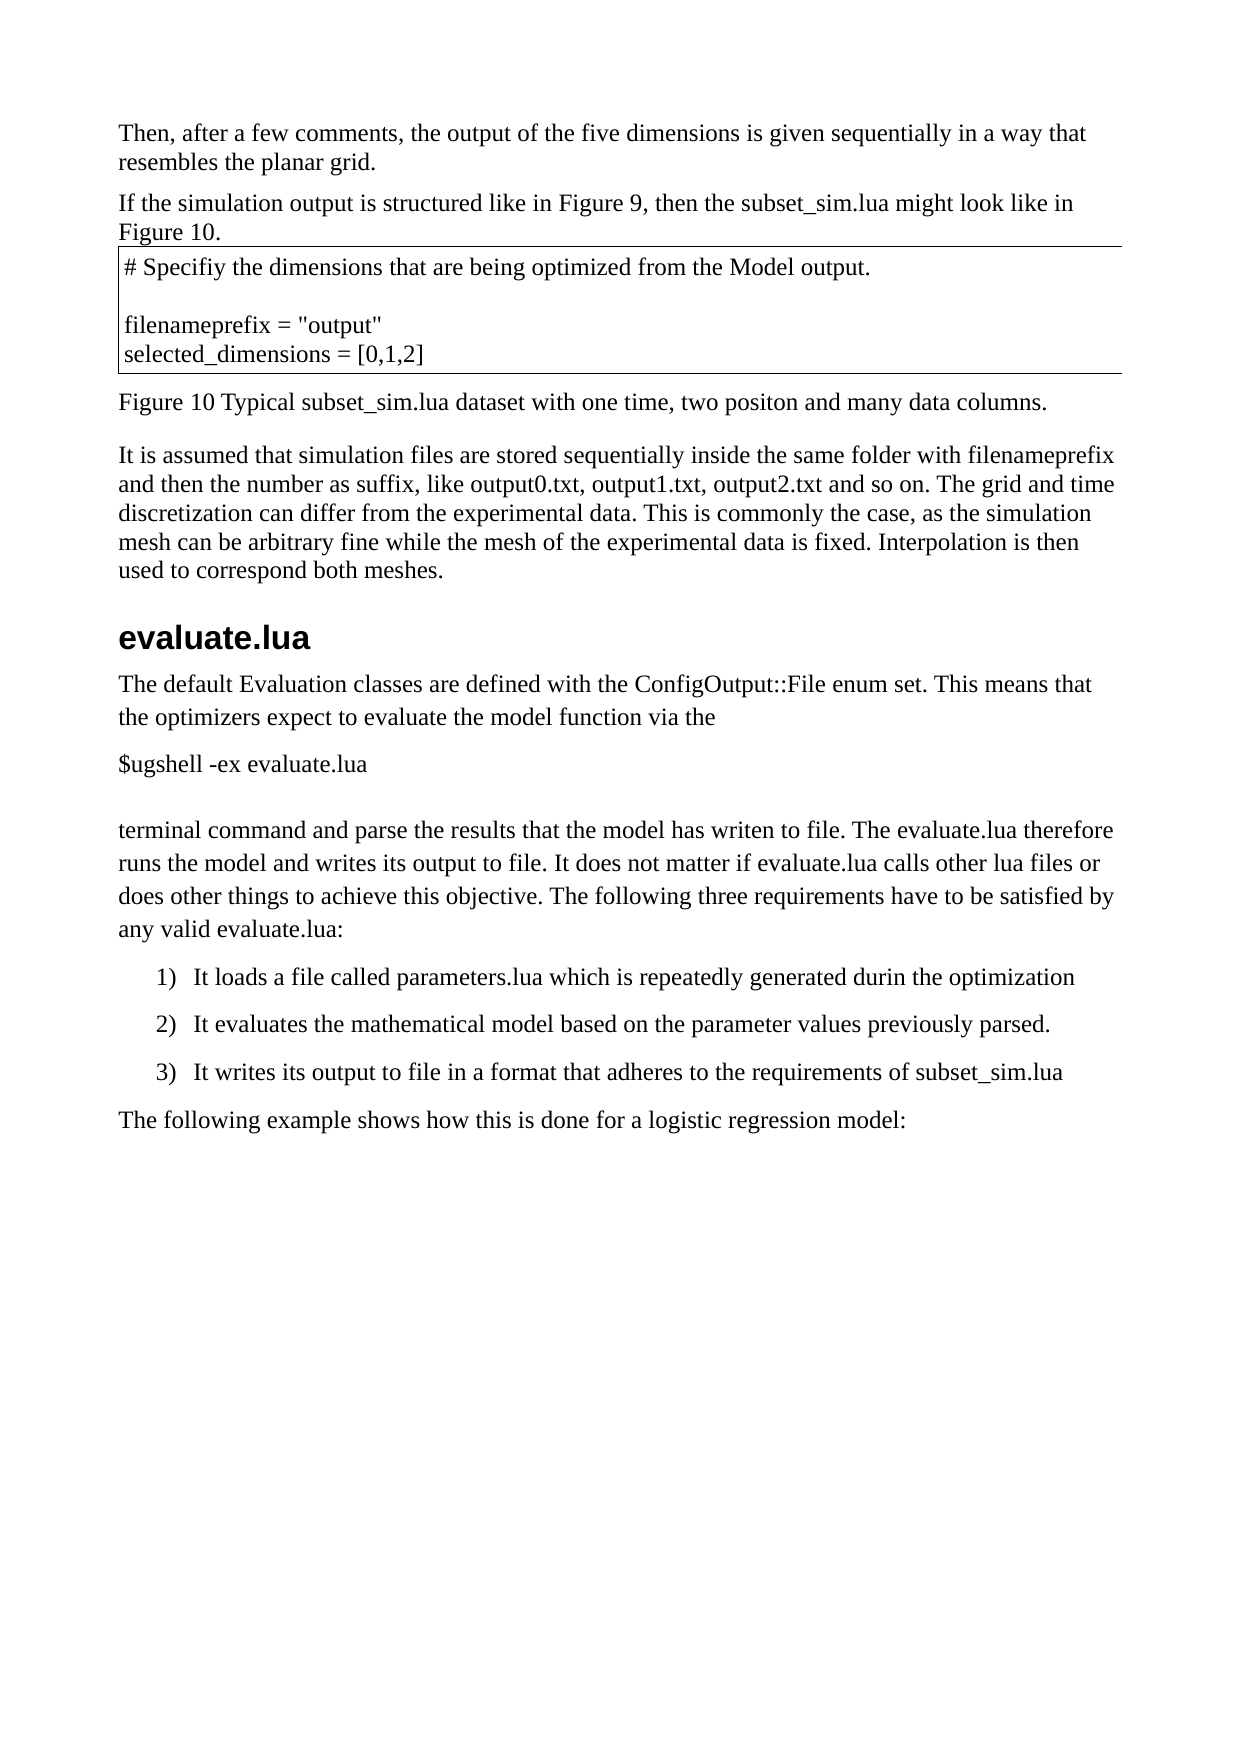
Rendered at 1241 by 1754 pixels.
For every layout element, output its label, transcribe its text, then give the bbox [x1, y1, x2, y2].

subtitle evaluate.lua [118, 617, 1122, 656]
text The following example shows how this is done for a logistic regression model: [118, 1105, 1122, 1133]
text Figure 10 Typical subset_sim.lua dataset with one time, two positon and many data columns. [118, 387, 1122, 415]
text Then, after a few comments, the output of the five dimensions is given sequentially in a way that resembles the planar grid. [118, 118, 1122, 176]
text It is assumed that simulation files are stored sequentially inside the same folder with filenameprefix and then the number as suffix, like output0.txt, output1.txt, output2.txt and so on. The grid and time discretization can differ from the experimental data. This is commonly the case, as the simulation mesh can be arbitrary fine while the mesh of the experimental data is fixed. Interpolation is then used to correspond both meshes. [118, 440, 1122, 584]
list It loads a file called parameters.lua which is repeatedly generated durin the optimization [156, 962, 1122, 991]
list It evaluates the mathematical model based on the parameter values previously parsed. [156, 1009, 1122, 1038]
text The default Evaluation classes are defined with the ConfigOutput::File enum set. This means that the optimizers expect to evaluate the model function via the [118, 669, 1122, 730]
table_header # Specifiy the dimensions that are being optimized from the Model output. filenameprefix = "output" selected_dimensions = [0,1,2] [119, 247, 1122, 373]
text If the simulation output is structured like in Figure 9, then the subset_sim.lua might look like in Figure 10. [118, 188, 1122, 246]
text $ugshell -ex evaluate.lua terminal command and parse the results that the model has writen to file. The evaluate.lua therefore runs the model and writes its output to file. It does not matter if evaluate.lua calls other lua files or does other things to achieve this objective. The following three requirements have to be satisfied by any valid evaluate.lua: [118, 749, 1122, 943]
list It writes its output to file in a format that adheres to the requirements of subset_sim.lua [156, 1057, 1122, 1086]
